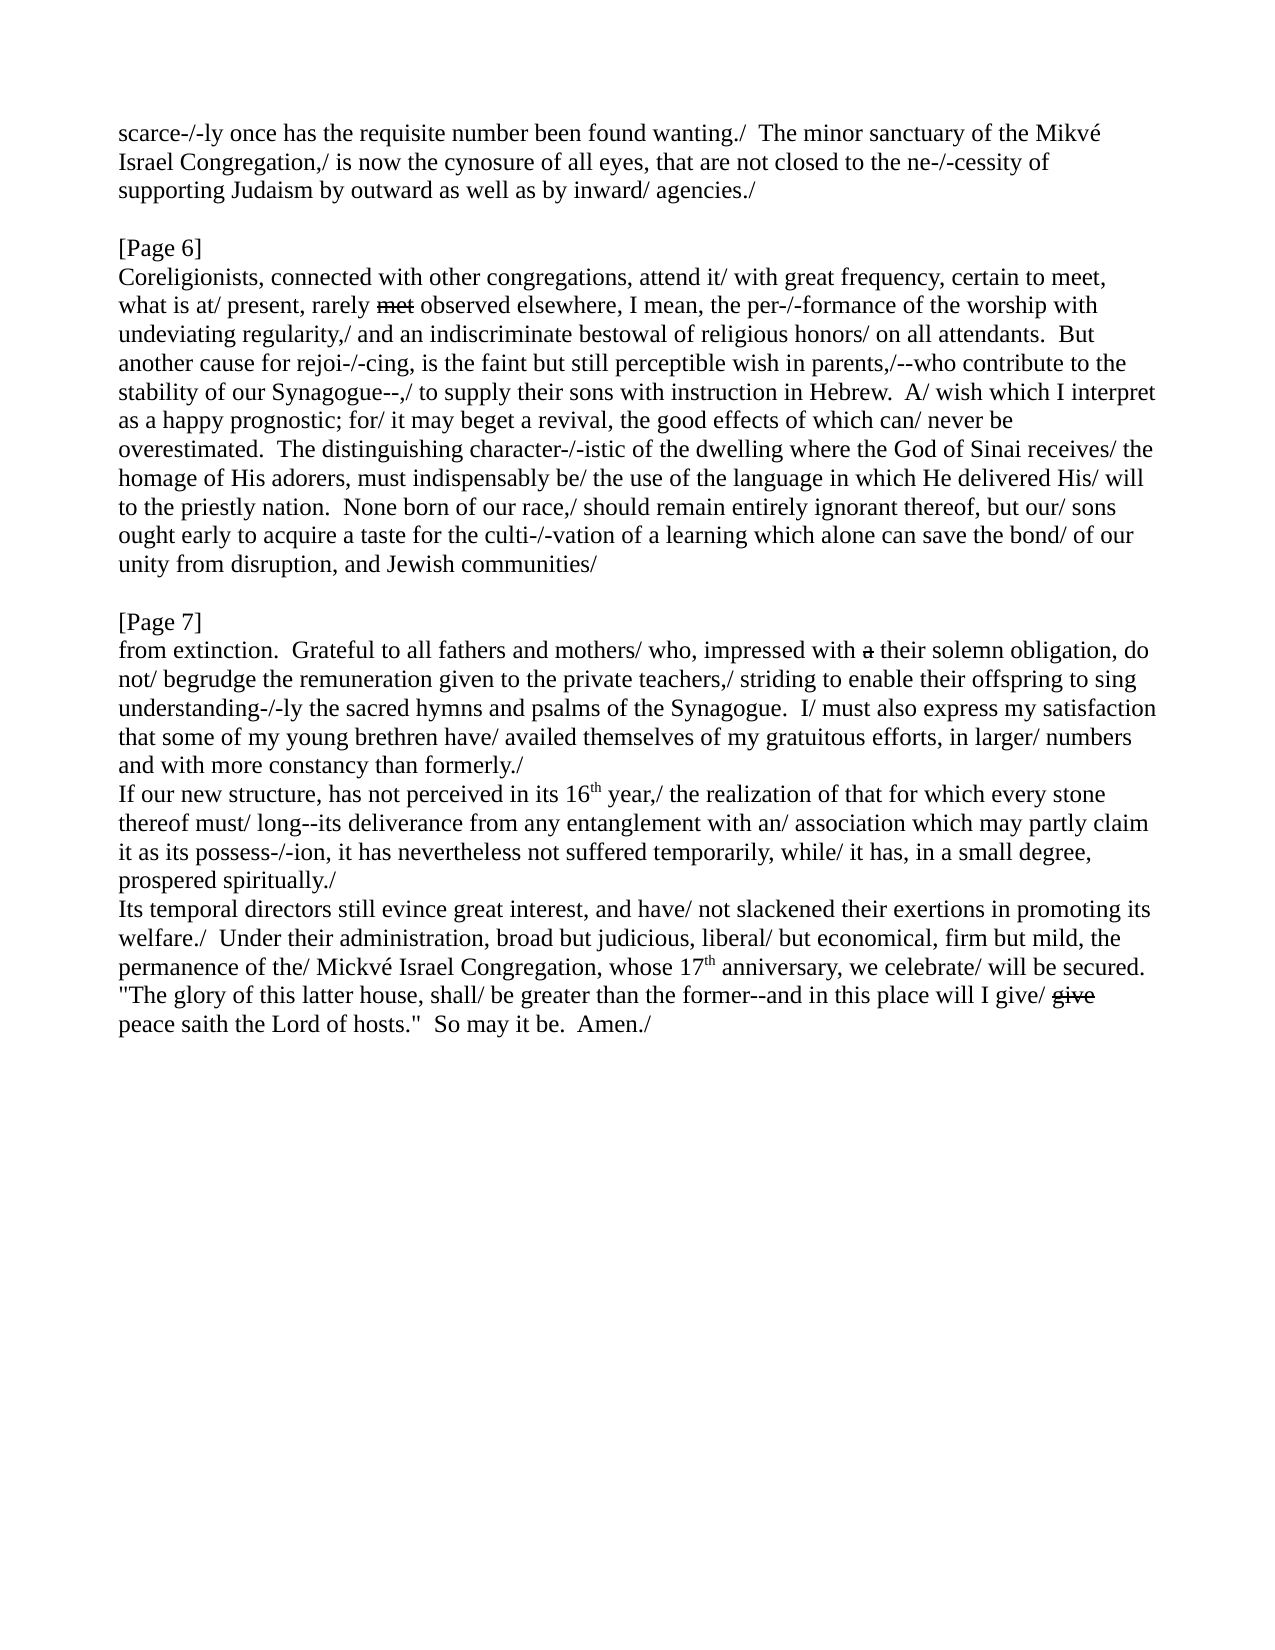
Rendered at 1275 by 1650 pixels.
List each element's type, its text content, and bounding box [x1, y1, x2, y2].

text If our new structure, has not perceived in its 16th year,/ the realization of that for which every stone thereof must/ long--its deliverance from any entanglement with an/ association which may partly claim it as its possess-/-ion, it has nevertheless not suffered temporarily, while/ it has, in a small degree, prospered spiritually./ [118, 779, 1157, 894]
text [Page 6] [118, 233, 1157, 262]
text from extinction. Grateful to all fathers and mothers/ who, impressed with a their solemn obligation, do not/ begrudge the remuneration given to the private teachers,/ striding to enable their offspring to sing understanding-/-ly the sacred hymns and psalms of the Synagogue. I/ must also express my satisfaction that some of my young brethren have/ availed themselves of my gratuitous efforts, in larger/ numbers and with more constancy than formerly./ [118, 636, 1157, 779]
text [Page 7] [118, 607, 1157, 636]
text scarce-/-ly once has the requisite number been found wanting./ The minor sanctuary of the Mikvé Israel Congregation,/ is now the cynosure of all eyes, that are not closed to the ne-/-cessity of supporting Judaism by outward as well as by inward/ agencies./ [118, 118, 1157, 204]
text Coreligionists, connected with other congregations, attend it/ with great frequency, certain to meet, what is at/ present, rarely met observed elsewhere, I mean, the per-/-formance of the worship with undeviating regularity,/ and an indiscriminate bestowal of religious honors/ on all attendants. But another cause for rejoi-/-cing, is the faint but still perceptible wish in parents,/--who contribute to the stability of our Synagogue--,/ to supply their sons with instruction in Hebrew. A/ wish which I interpret as a happy prognostic; for/ it may beget a revival, the good effects of which can/ never be overestimated. The distinguishing character-/-istic of the dwelling where the God of Sinai receives/ the homage of His adorers, must indispensably be/ the use of the language in which He delivered His/ will to the priestly nation. None born of our race,/ should remain entirely ignorant thereof, but our/ sons ought early to acquire a taste for the culti-/-vation of a learning which alone can save the bond/ of our unity from disruption, and Jewish communities/ [118, 262, 1157, 578]
text Its temporal directors still evince great interest, and have/ not slackened their exertions in promoting its welfare./ Under their administration, broad but judicious, liberal/ but economical, firm but mild, the permanence of the/ Mickvé Israel Congregation, whose 17th anniversary, we celebrate/ will be secured. "The glory of this latter house, shall/ be greater than the former--and in this place will I give/ give peace saith the Lord of hosts." So may it be. Amen./ [118, 894, 1157, 1038]
